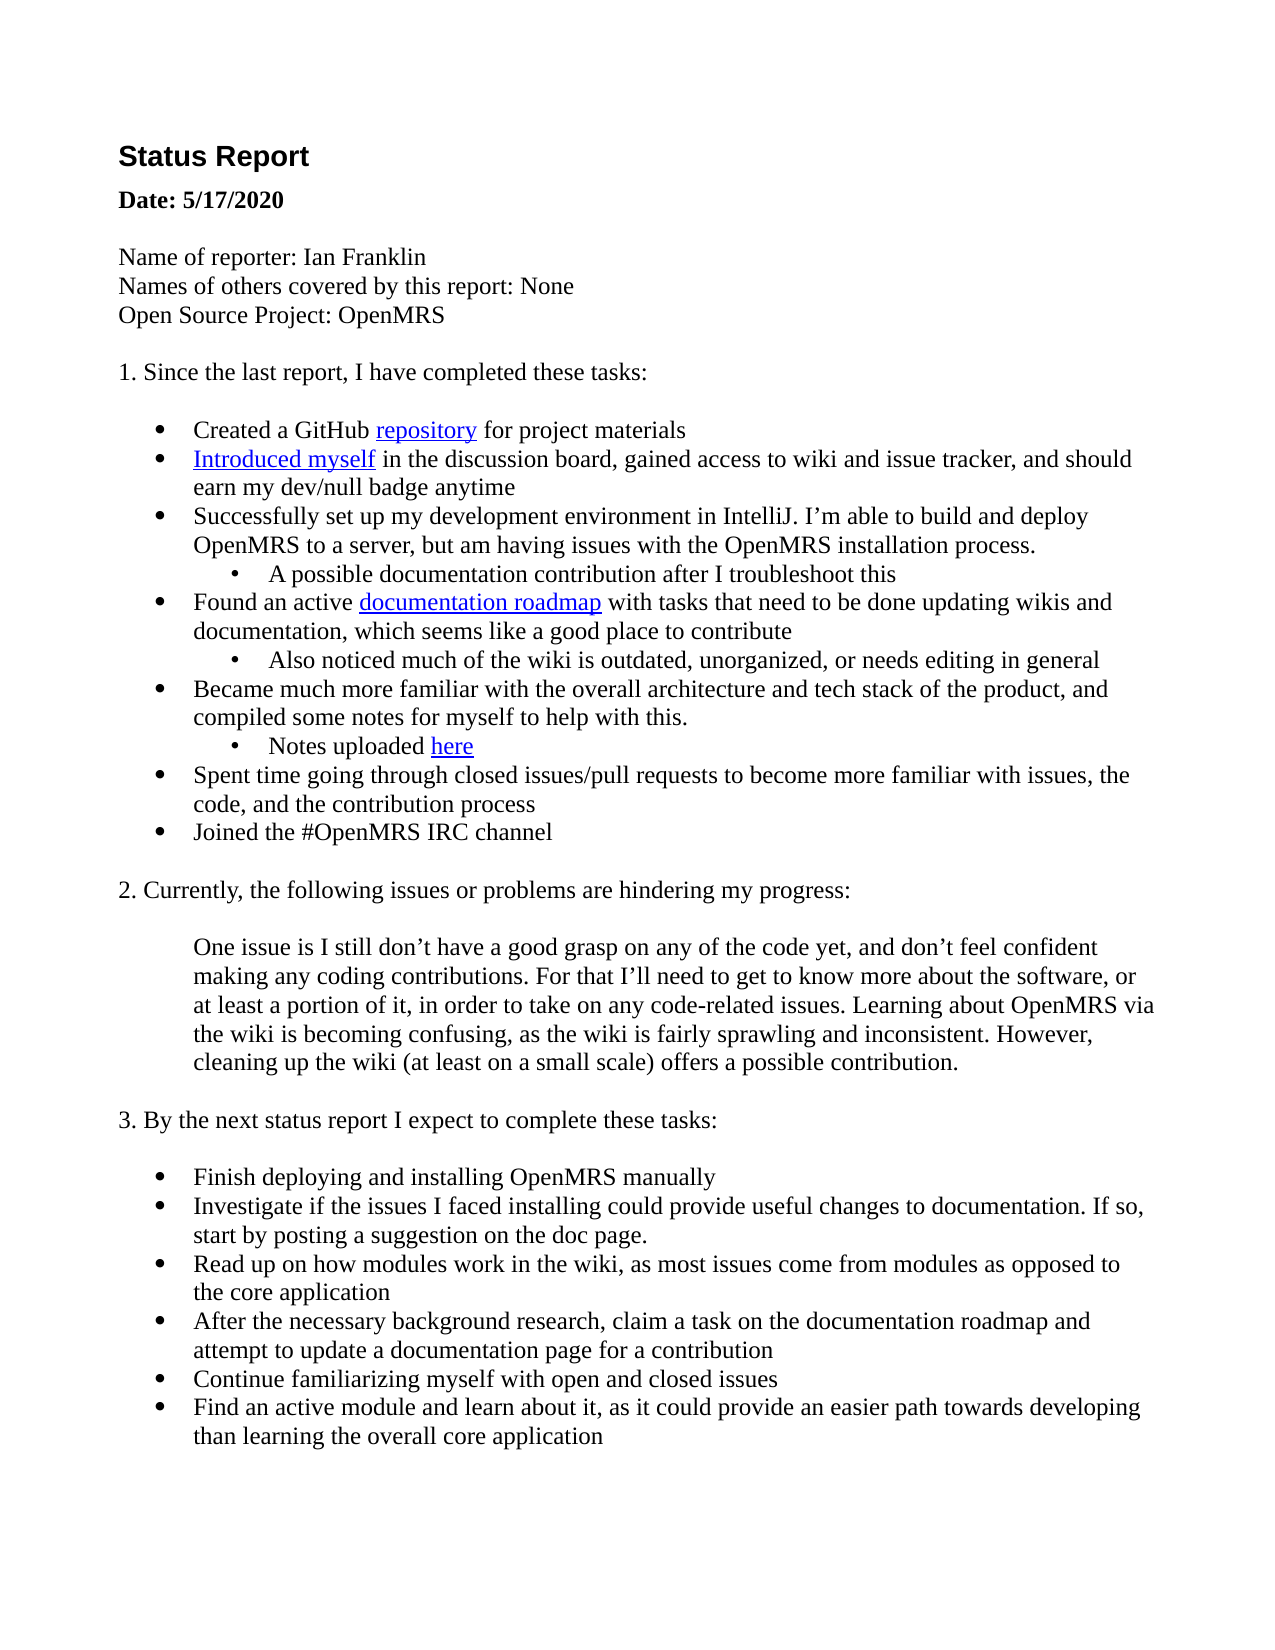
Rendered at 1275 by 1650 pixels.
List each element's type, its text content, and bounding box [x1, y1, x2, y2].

text 2. Currently, the following issues or problems are hindering my progress: [118, 875, 1157, 904]
text Open Source Project: OpenMRS [118, 300, 1157, 329]
list Read up on how modules work in the wiki, as most issues come from modules as opposed to the core application [156, 1249, 1157, 1306]
list Continue familiarizing myself with open and closed issues [156, 1364, 1157, 1392]
list Notes uploaded here [231, 731, 1157, 760]
text 1. Since the last report, I have completed these tasks: [118, 357, 1157, 386]
list Investigate if the issues I faced installing could provide useful changes to documentation. If so, start by posting a suggestion on the doc page. [156, 1191, 1157, 1249]
list Spent time going through closed issues/pull requests to become more familiar with issues, the code, and the contribution process [156, 760, 1157, 817]
list Created a GitHub repository for project materials [156, 415, 1157, 444]
text Name of reporter: Ian Franklin [118, 242, 1157, 271]
list Finish deploying and installing OpenMRS manually [156, 1162, 1157, 1191]
list A possible documentation contribution after I troubleshoot this [231, 559, 1157, 587]
list Also noticed much of the wiki is outdated, unorganized, or needs editing in general [231, 645, 1157, 674]
list Became much more familiar with the overall architecture and tech stack of the product, and compiled some notes for myself to help with this. [156, 674, 1157, 731]
text Names of others covered by this report: None [118, 271, 1157, 300]
subtitle Status Report [118, 139, 1157, 172]
list Joined the #OpenMRS IRC channel [156, 817, 1157, 846]
text 3. By the next status report I expect to complete these tasks: [118, 1105, 1157, 1134]
text One issue is I still don’t have a good grasp on any of the code yet, and don’t feel confident making any coding contributions. For that I’ll need to get to know more about the software, or at least a portion of it, in order to take on any code-related issues. Learning about OpenMRS via the wiki is becoming confusing, as the wiki is fairly sprawling and inconsistent. However, cleaning up the wiki (at least on a small scale) offers a possible contribution. [193, 932, 1157, 1076]
list Introduced myself in the discussion board, gained access to wiki and issue tracker, and should earn my dev/null badge anytime [156, 444, 1157, 501]
list After the necessary background research, claim a task on the documentation roadmap and attempt to update a documentation page for a contribution [156, 1306, 1157, 1364]
list Found an active documentation roadmap with tasks that need to be done updating wikis and documentation, which seems like a good place to contribute [156, 587, 1157, 645]
list Successfully set up my development environment in IntelliJ. I’m able to build and deploy OpenMRS to a server, but am having issues with the OpenMRS installation process. [156, 501, 1157, 559]
text Date: 5/17/2020 [118, 185, 1157, 214]
list Find an active module and learn about it, as it could provide an easier path towards developing than learning the overall core application [156, 1392, 1157, 1450]
